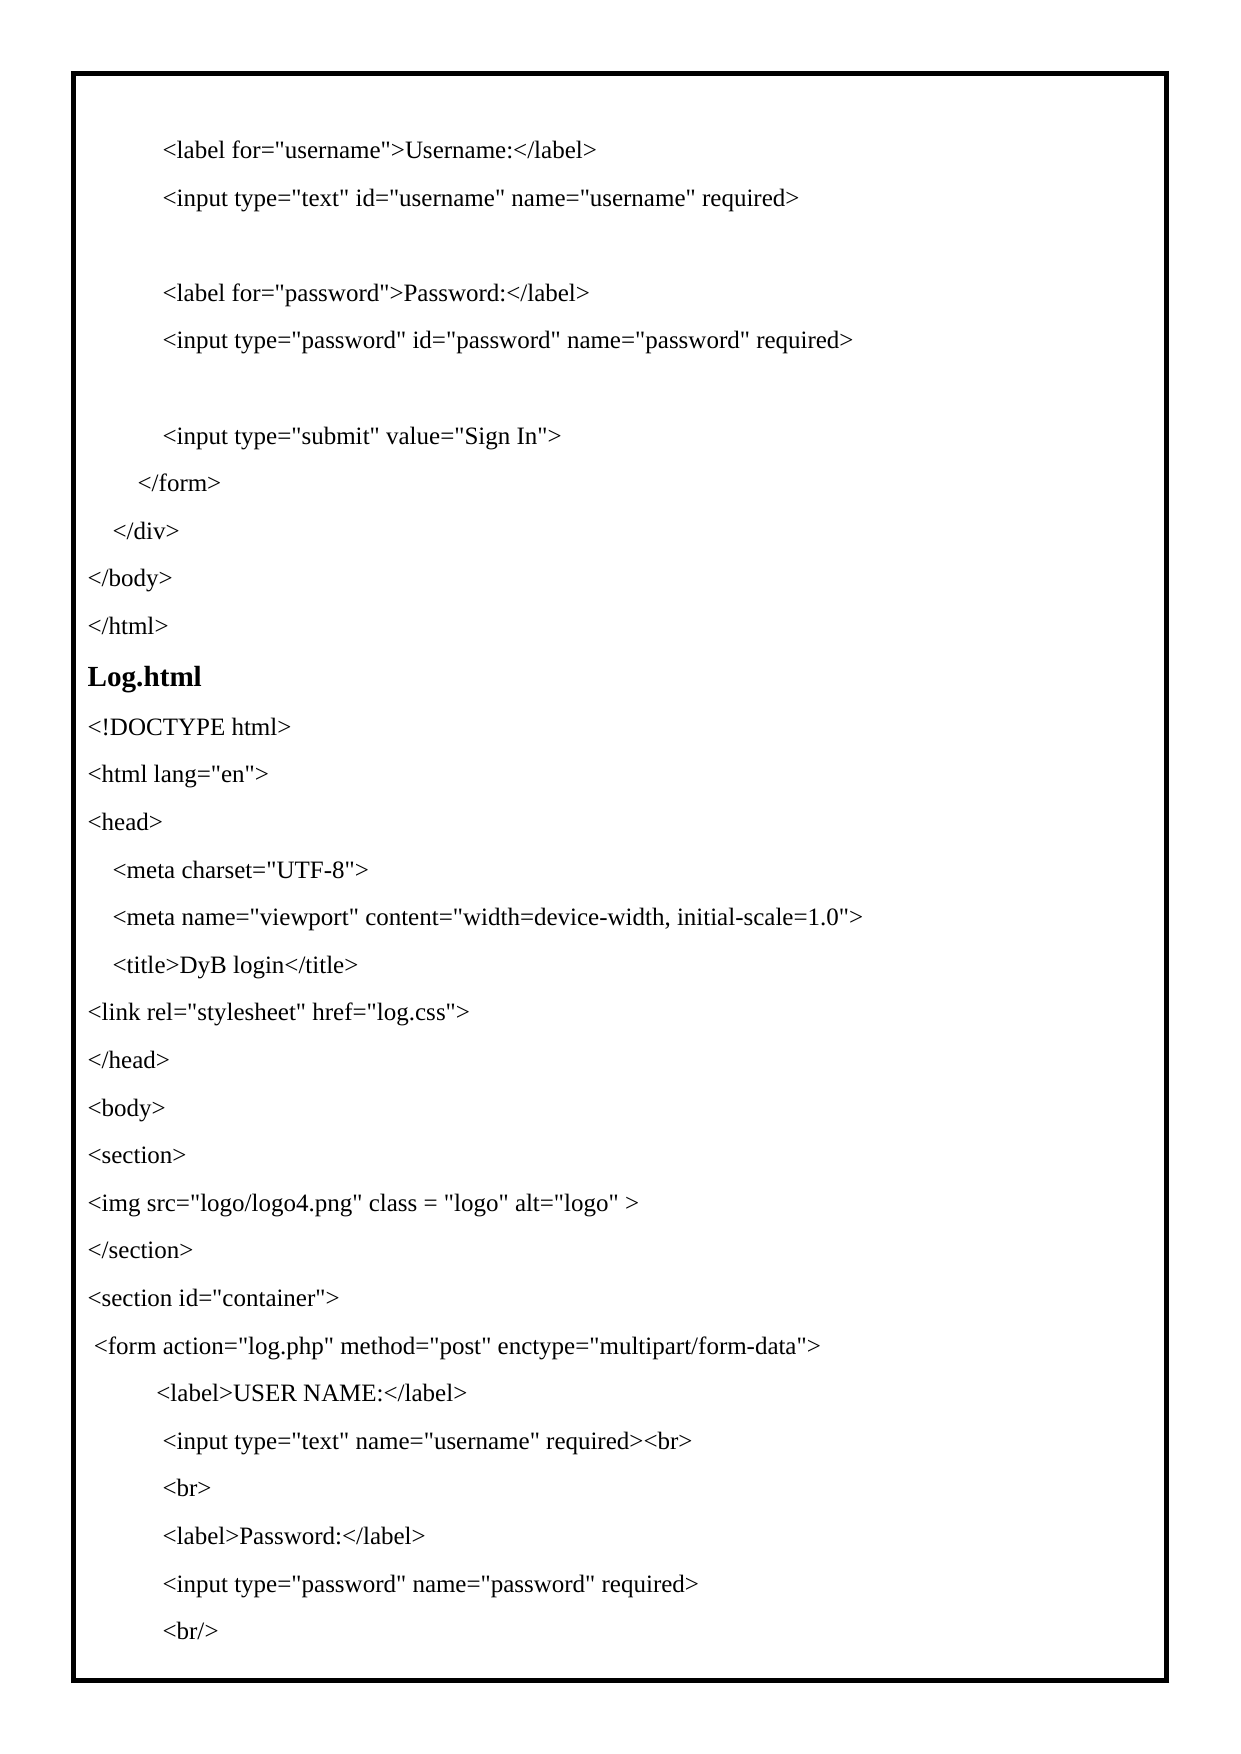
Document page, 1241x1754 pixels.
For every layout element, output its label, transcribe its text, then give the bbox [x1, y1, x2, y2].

text <html lang="en"> [87, 759, 1153, 788]
text <input type="password" id="password" name="password" required> [87, 326, 1153, 354]
text <meta charset="UTF-8"> [87, 855, 1153, 883]
text </section> [87, 1236, 1153, 1264]
text <section id="container"> [87, 1283, 1153, 1312]
text <label for="password">Password:</label> [87, 278, 1153, 307]
text </html> [87, 611, 1153, 640]
text <form action="log.php" method="post" enctype="multipart/form-data"> [87, 1331, 1153, 1359]
text <label>USER NAME:</label> [87, 1378, 1153, 1407]
text <!DOCTYPE html> [87, 712, 1153, 741]
text </form> [87, 468, 1153, 497]
text <label>Password:</label> [87, 1521, 1153, 1550]
text <head> [87, 807, 1153, 836]
text </head> [87, 1045, 1153, 1074]
text <label for="username">Username:</label> [87, 135, 1153, 164]
text </body> [87, 563, 1153, 592]
text <title>DyB login</title> [87, 950, 1153, 979]
text <input type="text" id="username" name="username" required> [87, 183, 1153, 211]
text Log.html [87, 659, 1153, 692]
text <br/> [87, 1616, 1153, 1645]
text <img src="logo/logo4.png" class = "logo" alt="logo" > [87, 1188, 1153, 1217]
text <input type="text" name="username" required><br> [87, 1426, 1153, 1455]
text <input type="password" name="password" required> [87, 1569, 1153, 1597]
text <section> [87, 1140, 1153, 1169]
text <link rel="stylesheet" href="log.css"> [87, 997, 1153, 1026]
text </div> [87, 516, 1153, 545]
text <input type="submit" value="Sign In"> [87, 421, 1153, 449]
text <meta name="viewport" content="width=device-width, initial-scale=1.0"> [87, 902, 1153, 931]
text <body> [87, 1093, 1153, 1121]
text <br> [87, 1473, 1153, 1502]
